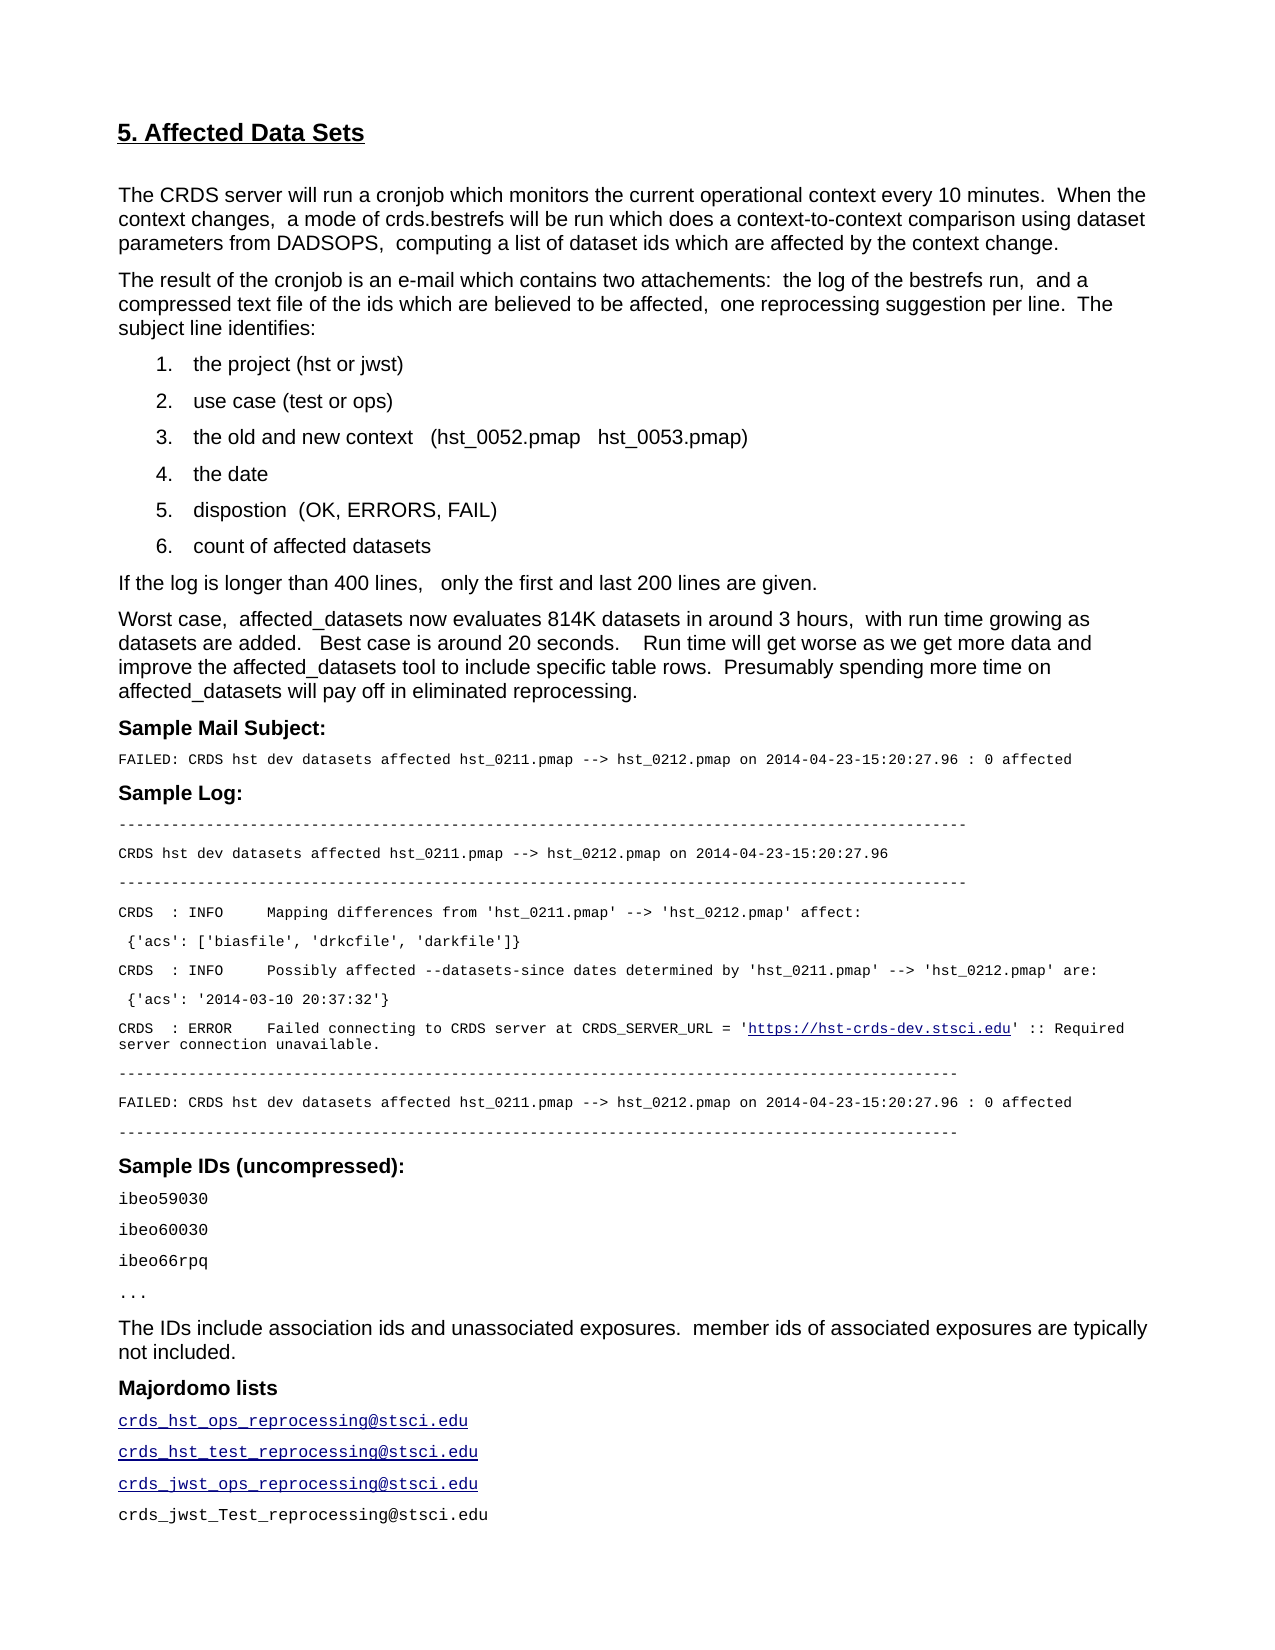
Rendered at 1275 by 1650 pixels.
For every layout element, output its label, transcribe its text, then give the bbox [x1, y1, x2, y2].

text ------------------------------------------------------------------------------------------------ [118, 1067, 1157, 1083]
text CRDS hst dev datasets affected hst_0211.pmap --> hst_0212.pmap on 2014-04-23-15:20:27.96 [118, 847, 1157, 863]
list the date [156, 461, 1157, 485]
text crds_jwst_Test_reprocessing@stsci.edu [118, 1507, 1157, 1526]
text {'acs': ['biasfile', 'drkcfile', 'darkfile']} [118, 934, 1157, 950]
list the old and new context (hst_0052.pmap hst_0053.pmap) [156, 425, 1157, 449]
text ------------------------------------------------------------------------------------------------ [118, 1125, 1157, 1141]
text FAILED: CRDS hst dev datasets affected hst_0211.pmap --> hst_0212.pmap on 2014-04-23-15:20:27.96 : 0 affected [118, 1096, 1157, 1112]
text FAILED: CRDS hst dev datasets affected hst_0211.pmap --> hst_0212.pmap on 2014-04-23-15:20:27.96 : 0 affected [118, 752, 1157, 769]
text If the log is longer than 400 lines, only the first and last 200 lines are given. [118, 571, 1157, 595]
text {'acs': '2014-03-10 20:37:32'} [118, 992, 1157, 1008]
list dispostion (OK, ERRORS, FAIL) [156, 498, 1157, 522]
text Majordomo lists [118, 1376, 1157, 1400]
text ibeo59030 [118, 1190, 1157, 1209]
text ibeo66rpq [118, 1253, 1157, 1272]
text The IDs include association ids and unassociated exposures. member ids of associated exposures are typically not included. [118, 1316, 1157, 1364]
text crds_hst_ops_reprocessing@stsci.edu [118, 1413, 1157, 1431]
text CRDS : ERROR Failed connecting to CRDS server at CRDS_SERVER_URL = 'https://hst-crds-dev.stsci.edu' :: Required server connection unavailable. [118, 1021, 1157, 1054]
text CRDS : INFO Mapping differences from 'hst_0211.pmap' --> 'hst_0212.pmap' affect: [118, 905, 1157, 921]
text Sample IDs (uncompressed): [118, 1154, 1157, 1178]
text ------------------------------------------------------------------------------------------------- [118, 876, 1157, 892]
text ------------------------------------------------------------------------------------------------- [118, 818, 1157, 834]
list count of affected datasets [156, 534, 1157, 558]
text Sample Log: [118, 781, 1157, 805]
text Sample Mail Subject: [118, 716, 1157, 739]
text 5. Affected Data Sets [117, 118, 1157, 147]
text ... [118, 1284, 1157, 1303]
list use case (test or ops) [156, 388, 1157, 412]
text Worst case, affected_datasets now evaluates 814K datasets in around 3 hours, with run time growing as datasets are added. Best case is around 20 seconds. Run time will get worse as we get more data and improve the affected_datasets tool to include specific table rows. Presumably spending more time on affected_datasets will pay off in eliminated reprocessing. [118, 607, 1157, 703]
text crds_hst_test_reprocessing@stsci.edu [118, 1444, 1157, 1463]
text The CRDS server will run a cronjob which monitors the current operational context every 10 minutes. When the context changes, a mode of crds.bestrefs will be run which does a context-to-context comparison using dataset parameters from DADSOPS, computing a list of dataset ids which are affected by the context change. [118, 183, 1157, 255]
text CRDS : INFO Possibly affected --datasets-since dates determined by 'hst_0211.pmap' --> 'hst_0212.pmap' are: [118, 963, 1157, 979]
list the project (hst or jwst) [156, 352, 1157, 376]
text crds_jwst_ops_reprocessing@stsci.edu [118, 1475, 1157, 1494]
text ibeo60030 [118, 1222, 1157, 1241]
text The result of the cronjob is an e-mail which contains two attachements: the log of the bestrefs run, and a compressed text file of the ids which are believed to be affected, one reprocessing suggestion per line. The subject line identifies: [118, 268, 1157, 339]
